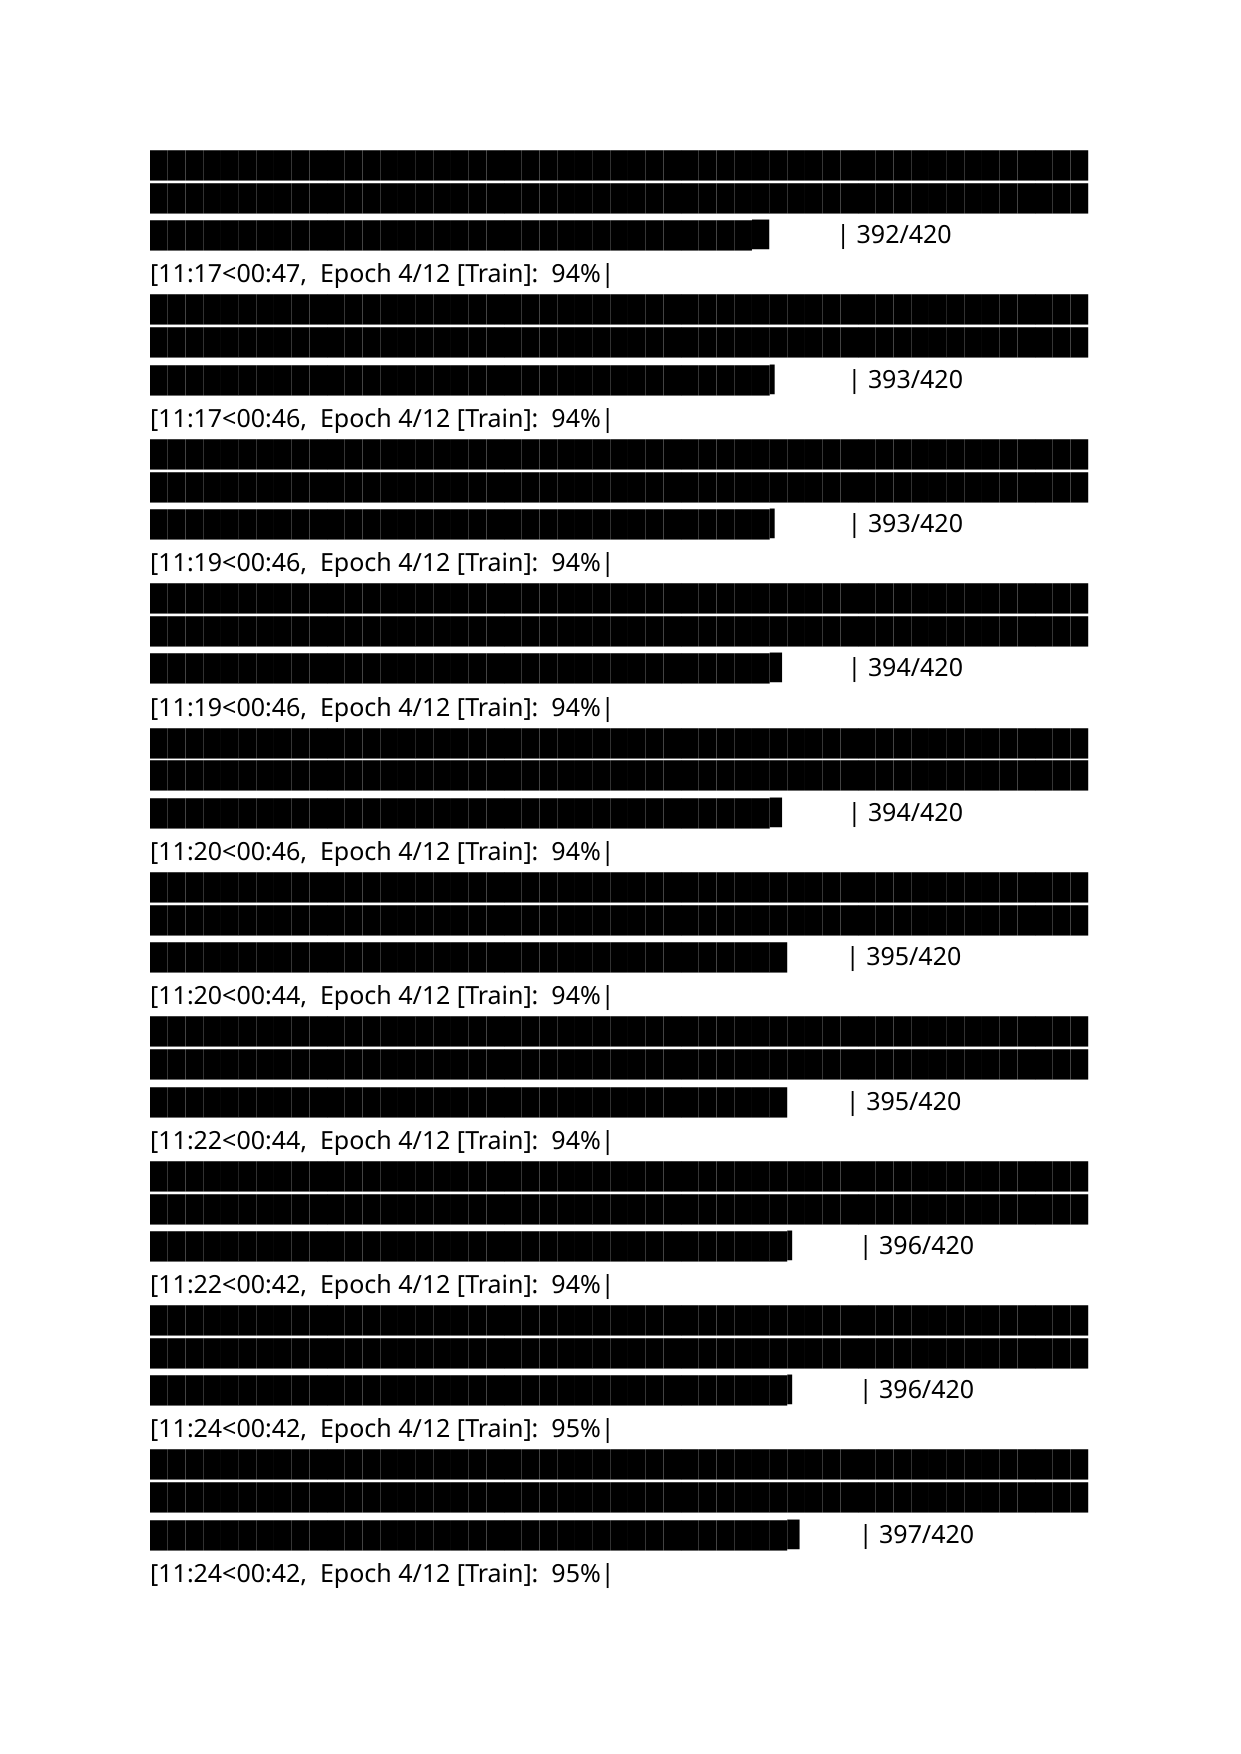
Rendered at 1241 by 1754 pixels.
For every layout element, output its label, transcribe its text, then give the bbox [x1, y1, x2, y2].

text ████████████████████████████████████████████████████████████████████████████████████████████████████████████████████████████████████████████▉ | 392/420 [11:17<00:47, Epoch 4/12 [Train]: 94%|█████████████████████████████████████████████████████████████████████████████████████████████████████████████████████████████████████████████▎ | 393/420 [11:17<00:46, Epoch 4/12 [Train]: 94%|█████████████████████████████████████████████████████████████████████████████████████████████████████████████████████████████████████████████▎ | 393/420 [11:19<00:46, Epoch 4/12 [Train]: 94%|█████████████████████████████████████████████████████████████████████████████████████████████████████████████████████████████████████████████▋ | 394/420 [11:19<00:46, Epoch 4/12 [Train]: 94%|█████████████████████████████████████████████████████████████████████████████████████████████████████████████████████████████████████████████▋ | 394/420 [11:20<00:46, Epoch 4/12 [Train]: 94%|██████████████████████████████████████████████████████████████████████████████████████████████████████████████████████████████████████████████ | 395/420 [11:20<00:44, Epoch 4/12 [Train]: 94%|██████████████████████████████████████████████████████████████████████████████████████████████████████████████████████████████████████████████ | 395/420 [11:22<00:44, Epoch 4/12 [Train]: 94%|██████████████████████████████████████████████████████████████████████████████████████████████████████████████████████████████████████████████▎ | 396/420 [11:22<00:42, Epoch 4/12 [Train]: 94%|██████████████████████████████████████████████████████████████████████████████████████████████████████████████████████████████████████████████▎ | 396/420 [11:24<00:42, Epoch 4/12 [Train]: 95%|██████████████████████████████████████████████████████████████████████████████████████████████████████████████████████████████████████████████▋ | 397/420 [11:24<00:42, Epoch 4/12 [Train]: 95%| [150, 150, 1090, 1589]
